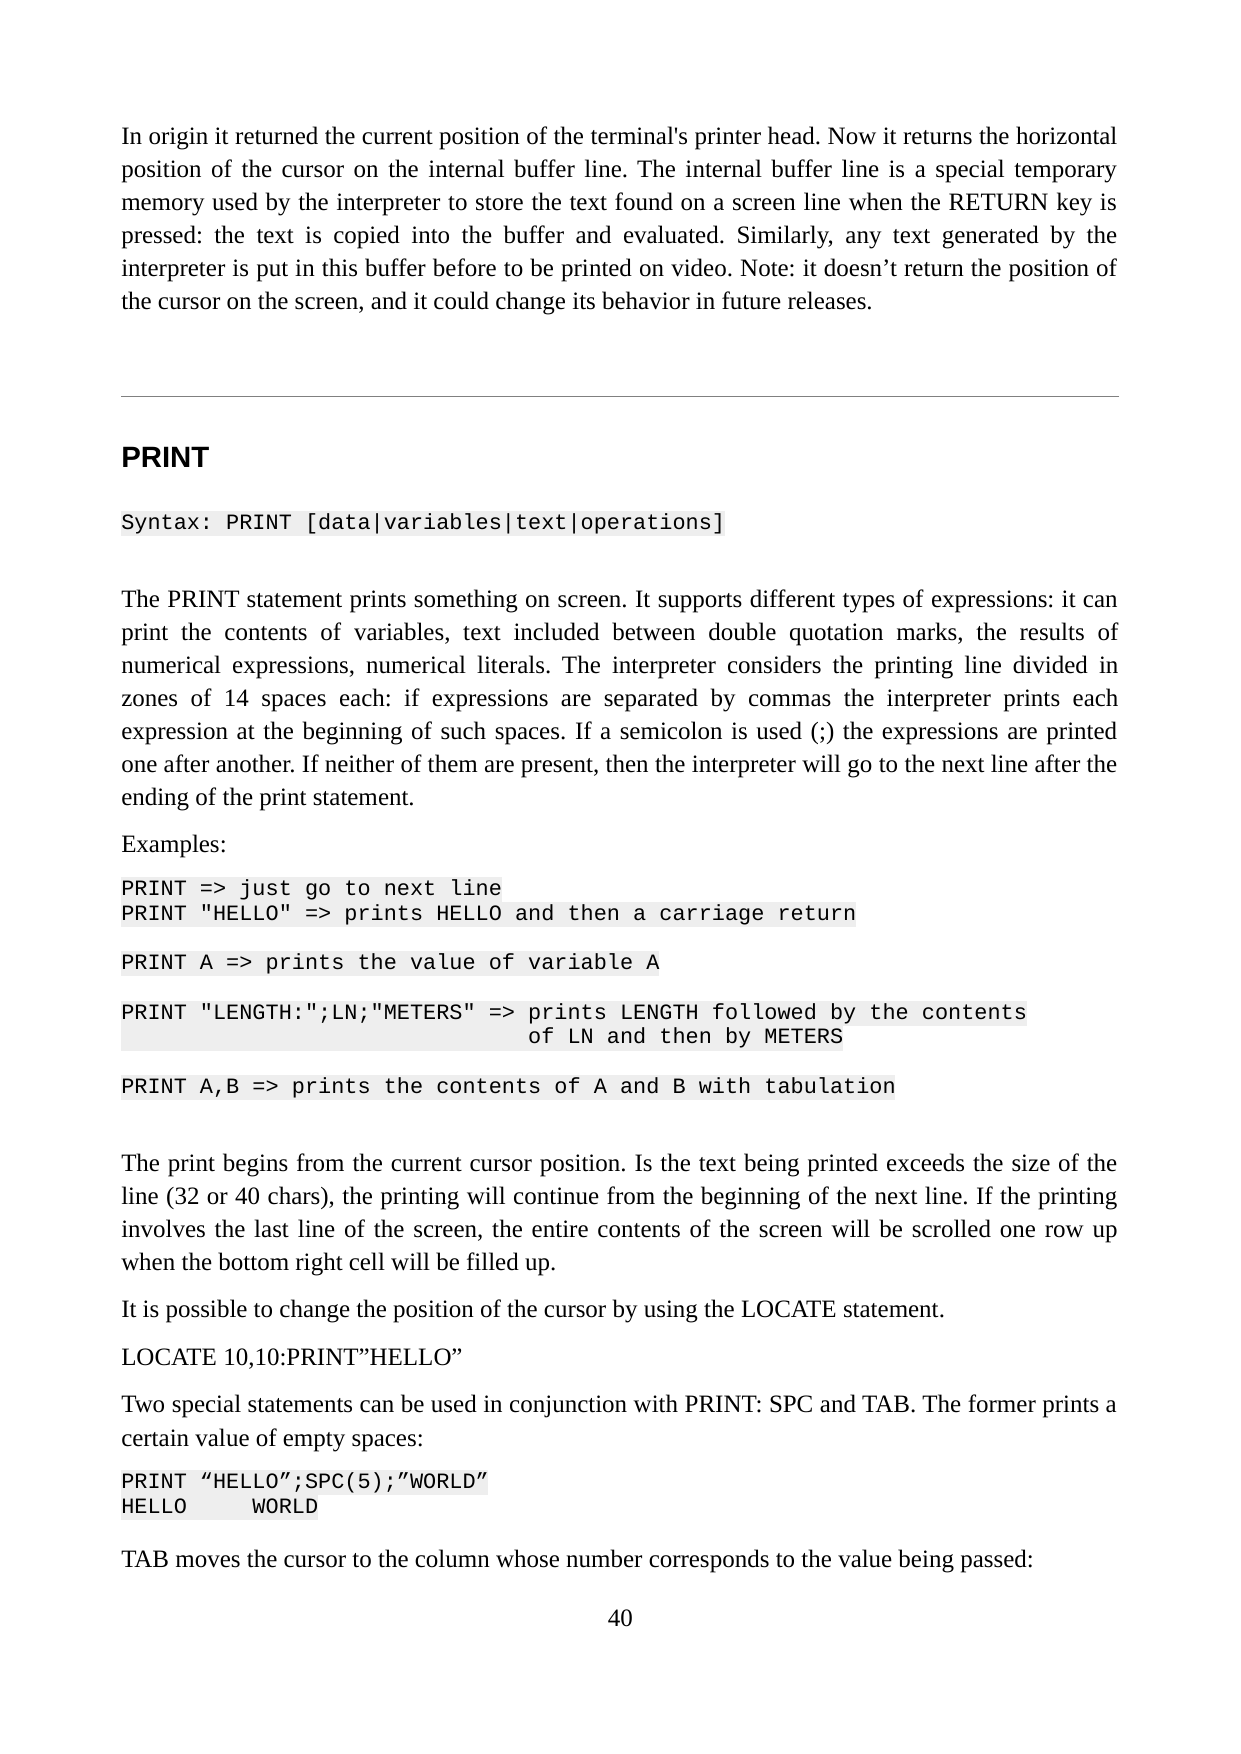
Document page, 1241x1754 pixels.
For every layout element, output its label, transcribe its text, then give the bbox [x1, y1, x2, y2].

text It is possible to change the position of the cursor by using the LOCATE statement. [121, 1294, 1119, 1323]
text PRINT A,B => prints the contents of A and B with tabulation [895, 1075, 1119, 1100]
text PRINT A => prints the value of variable A [659, 951, 1119, 976]
text Syntax: PRINT [data|variables|text|operations] [725, 511, 1119, 536]
text The PRINT statement prints something on screen. It supports different types of expressions: it can print the contents of variables, text included between double quotation marks, the results of numerical expressions, numerical literals. The interpreter considers the printing line divided in zones of 14 spaces each: if expressions are separated by commas the interpreter prints each expression at the beginning of such spaces. If a semicolon is used (;) the expressions are printed one after another. If neither of them are present, then the interpreter will go to the next line after the ending of the print statement. [121, 584, 1119, 811]
text LOCATE 10,10:PRINT”HELLO” [121, 1342, 1119, 1371]
text In origin it returned the current position of the terminal's printer head. Now it returns the horizontal position of the cursor on the internal buffer line. The internal buffer line is a special temporary memory used by the interpreter to store the text found on a screen line when the RETURN key is pressed: the text is copied into the buffer and evaluated. Similarly, any text generated by the interpreter is put in this buffer before to be printed on video. Note: it doesn’t return the position of the cursor on the screen, and it could change its behavior in future releases. [121, 121, 1119, 315]
text The print begins from the current cursor position. Is the text being printed exceeds the size of the line (32 or 40 chars), the printing will continue from the beginning of the next line. If the printing involves the last line of the screen, the entire contents of the screen will be scrolled one row up when the bottom right cell will be filled up. [121, 1148, 1119, 1276]
text Two special statements can be used in conjunction with PRINT: SPC and TAB. The former prints a certain value of empty spaces: [121, 1389, 1119, 1451]
text HELLO WORLD [318, 1495, 1119, 1520]
text Examples: [121, 829, 1119, 858]
text PRINT “HELLO”;SPC(5);”WORLD” [488, 1470, 1119, 1495]
text PRINT "HELLO" => prints HELLO and then a carriage return [856, 902, 1119, 927]
subtitle PRINT [121, 440, 1119, 474]
text PRINT => just go to next line [502, 877, 1119, 902]
text TAB moves the cursor to the column whose number corresponds to the value being passed: [121, 1544, 1119, 1573]
text PRINT "LENGTH:";LN;"METERS" => prints LENGTH followed by the contents [1027, 1001, 1119, 1026]
text of LN and then by METERS [843, 1026, 1119, 1051]
